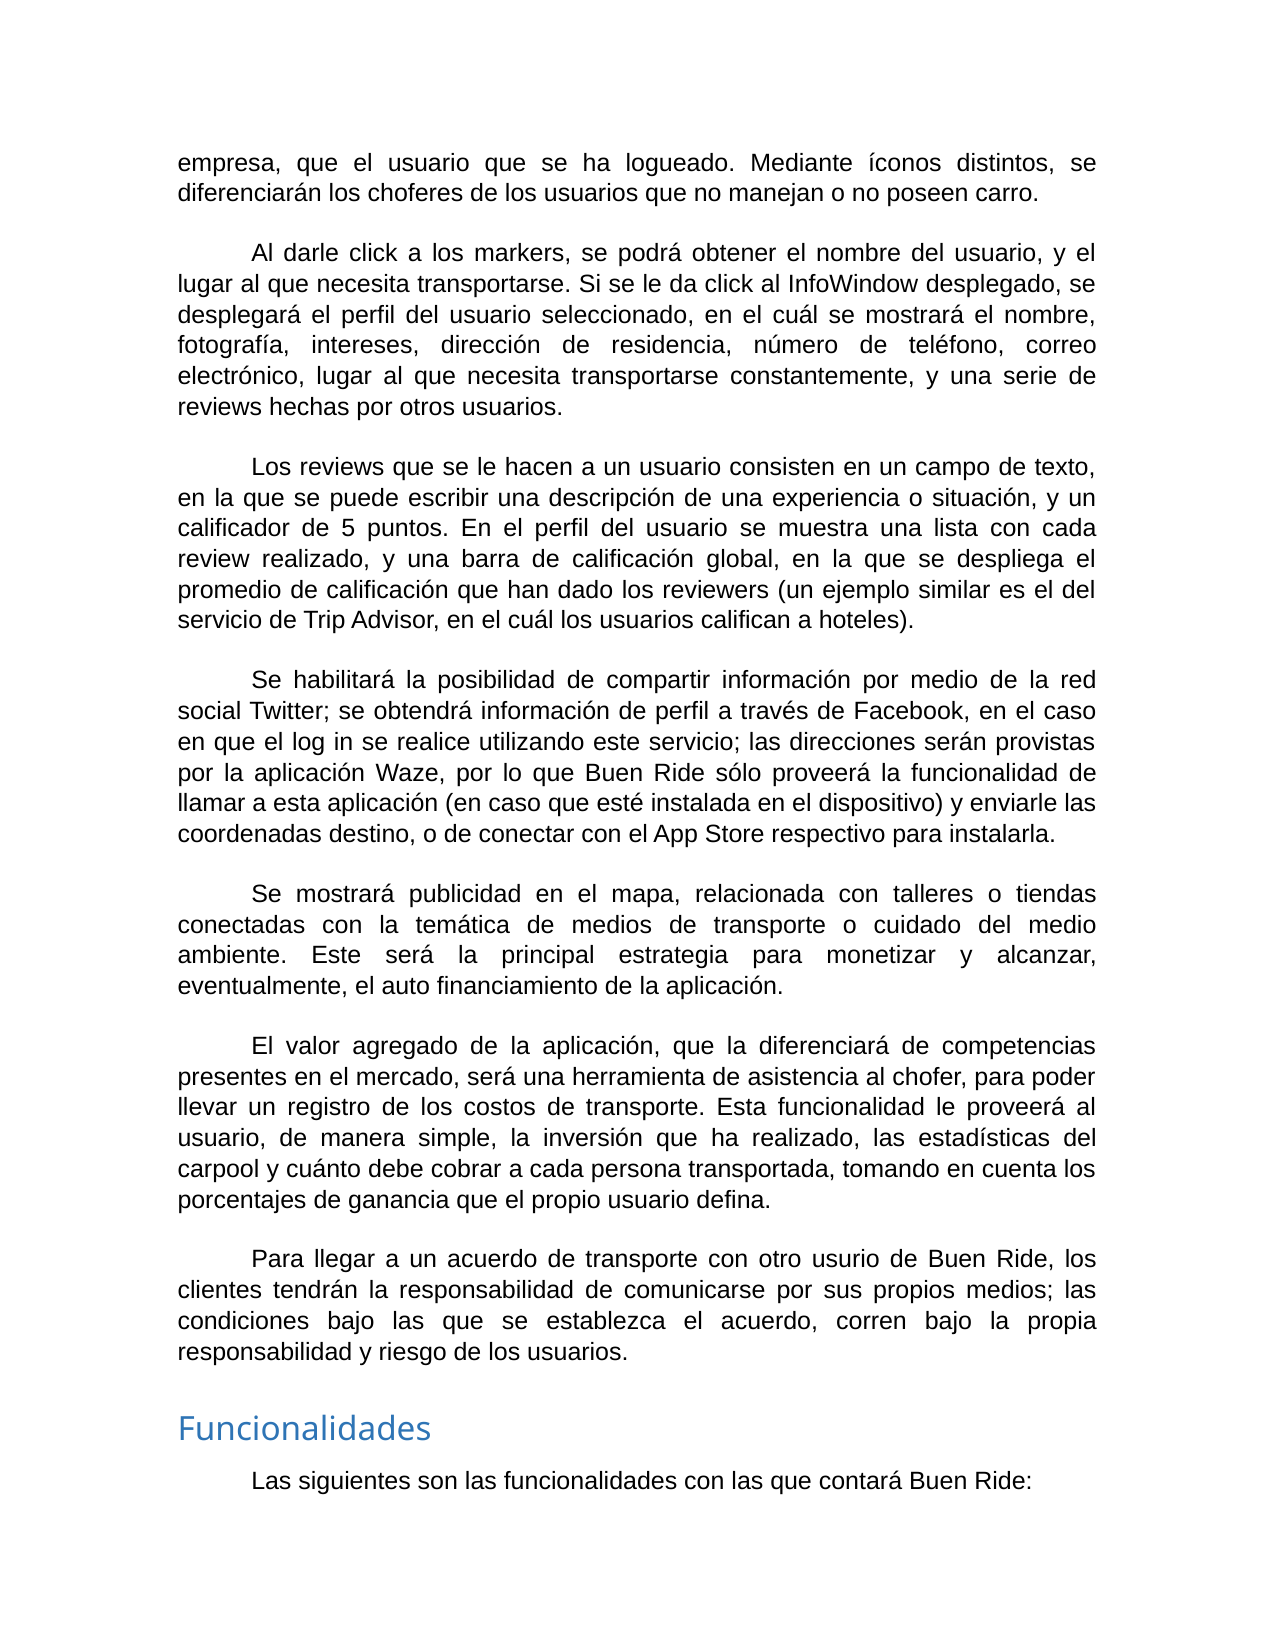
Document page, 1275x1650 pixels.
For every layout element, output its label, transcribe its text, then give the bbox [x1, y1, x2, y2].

text Al darle click a los markers, se podrá obtener el nombre del usuario, y el lugar al que necesita transportarse. Si se le da click al InfoWindow desplegado, se desplegará el perfil del usuario seleccionado, en el cuál se mostrará el nombre, fotografía, intereses, dirección de residencia, número de teléfono, correo electrónico, lugar al que necesita transportarse constantemente, y una serie de reviews hechas por otros usuarios. [177, 238, 1098, 421]
text Las siguientes son las funcionalidades con las que contará Buen Ride: [177, 1466, 1098, 1495]
text Se mostrará publicidad en el mapa, relacionada con talleres o tiendas conectadas con la temática de medios de transporte o cuidado del medio ambiente. Este será la principal estrategia para monetizar y alcanzar, eventualmente, el auto financiamiento de la aplicación. [177, 879, 1098, 1000]
text Para llegar a un acuerdo de transporte con otro usurio de Buen Ride, los clientes tendrán la responsabilidad de comunicarse por sus propios medios; las condiciones bajo las que se establezca el acuerdo, corren bajo la propia responsabilidad y riesgo de los usuarios. [177, 1244, 1098, 1365]
text Los reviews que se le hacen a un usuario consisten en un campo de texto, en la que se puede escribir una descripción de una experiencia o situación, y un calificador de 5 puntos. En el perfil del usuario se muestra una lista con cada review realizado, y una barra de calificación global, en la que se despliega el promedio de calificación que han dado los reviewers (un ejemplo similar es el del servicio de Trip Advisor, en el cuál los usuarios califican a hoteles). [177, 452, 1098, 634]
text empresa, que el usuario que se ha logueado. Mediante íconos distintos, se diferenciarán los choferes de los usuarios que no manejan o no poseen carro. [177, 148, 1098, 207]
text El valor agregado de la aplicación, que la diferenciará de competencias presentes en el mercado, será una herramienta de asistencia al chofer, para poder llevar un registro de los costos de transporte. Esta funcionalidad le proveerá al usuario, de manera simple, la inversión que ha realizado, las estadísticas del carpool y cuánto debe cobrar a cada persona transportada, tomando en cuenta los porcentajes de ganancia que el propio usuario defina. [177, 1031, 1098, 1213]
text Se habilitará la posibilidad de compartir información por medio de la red social Twitter; se obtendrá información de perfil a través de Facebook, en el caso en que el log in se realice utilizando este servicio; las direcciones serán provistas por la aplicación Waze, por lo que Buen Ride sólo proveerá la funcionalidad de llamar a esta aplicación (en caso que esté instalada en el dispositivo) y enviarle las coordenadas destino, o de conectar con el App Store respectivo para instalarla. [177, 665, 1098, 848]
subtitle Funcionalidades [177, 1405, 1098, 1450]
